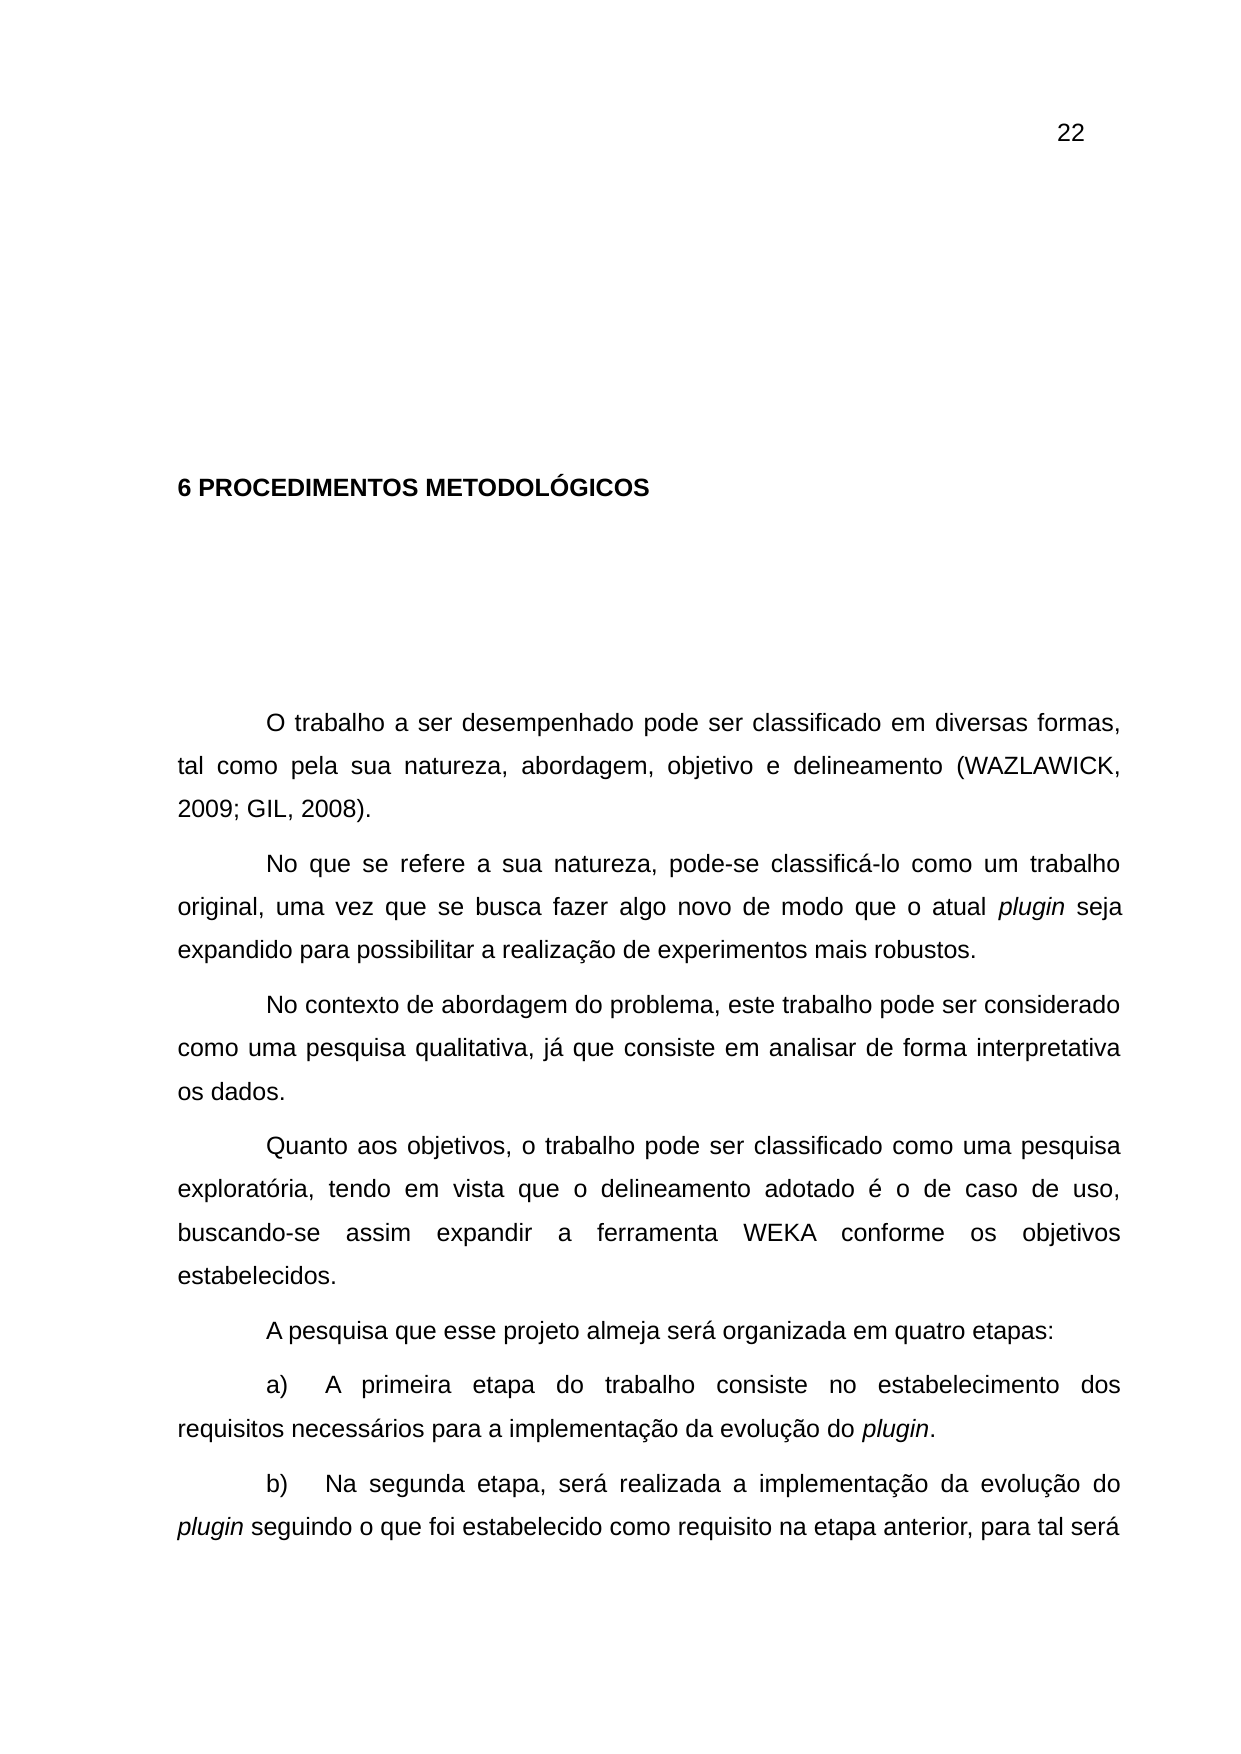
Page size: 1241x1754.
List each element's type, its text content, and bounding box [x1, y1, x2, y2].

text 6 PROCEDIMENTOS METODOLÓGICOS [177, 472, 1122, 501]
text O trabalho a ser desempenhado pode ser classificado em diversas formas, tal como pela sua natureza, abordagem, objetivo e delineamento (WAZLAWICK, 2009; GIL, 2008). [177, 708, 1122, 823]
text No que se refere a sua natureza, pode-se classificá-lo como um trabalho original, uma vez que se busca fazer algo novo de modo que o atual plugin seja expandido para possibilitar a realização de experimentos mais robustos. [177, 849, 1122, 964]
text b) Na segunda etapa, será realizada a implementação da evolução do plugin seguindo o que foi estabelecido como requisito na etapa anterior, para tal será [177, 1468, 1122, 1540]
text A pesquisa que esse projeto almeja será organizada em quatro etapas: [177, 1316, 1122, 1344]
text Quanto aos objetivos, o trabalho pode ser classificado como uma pesquisa exploratória, tendo em vista que o delineamento adotado é o de caso de uso, buscando-se assim expandir a ferramenta WEKA conforme os objetivos estabelecidos. [177, 1131, 1122, 1289]
text a) A primeira etapa do trabalho consiste no estabelecimento dos requisitos necessários para a implementação da evolução do plugin. [177, 1371, 1122, 1442]
text No contexto de abordagem do problema, este trabalho pode ser considerado como uma pesquisa qualitativa, já que consiste em analisar de forma interpretativa os dados. [177, 990, 1122, 1105]
